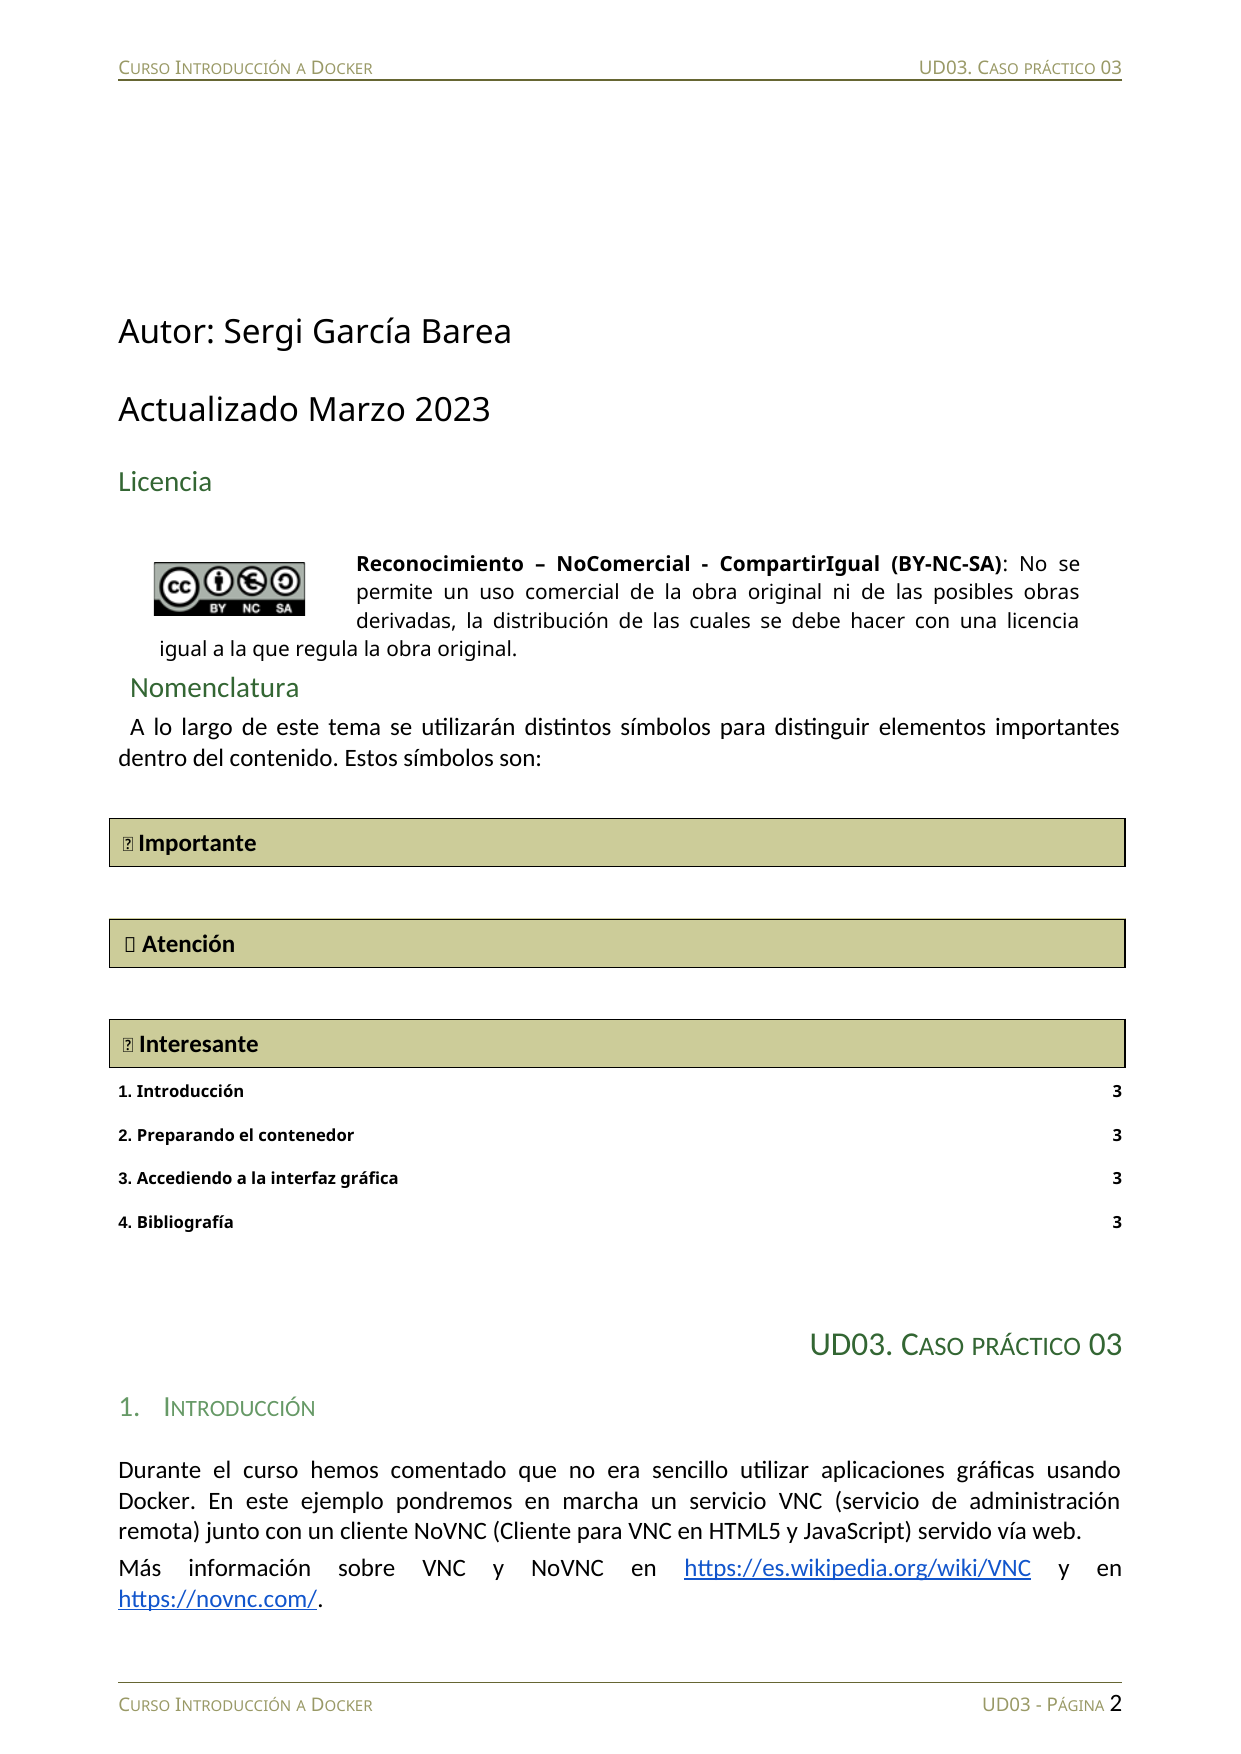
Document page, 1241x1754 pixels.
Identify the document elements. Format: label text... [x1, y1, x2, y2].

text 📖 Importante [110, 819, 1124, 866]
text Más información sobre VNC y NoVNC en https://es.wikipedia.org/wiki/VNC y en https://novnc.com/. [118, 1552, 1122, 1613]
text UD03. Caso práctico 03 [118, 1323, 1122, 1364]
text A lo largo de este tema se utilizarán distintos símbolos para distinguir elementos importantes dentro del contenido. Estos símbolos son: [118, 711, 1122, 772]
picture [153, 562, 306, 616]
text 2. Preparando el contenedor 3 [118, 1123, 1122, 1146]
text Reconocimiento – NoComercial - CompartirIgual (BY-NC-SA): No se permite un uso comercial de la obra original ni de las posibles obras derivadas, la distribución de las cuales se debe hacer con una licencia igual a la que regula la obra original. [159, 549, 1080, 663]
subtitle Introducción [118, 1388, 1122, 1424]
text Nomenclatura [118, 669, 1122, 705]
text 1. Introducción 3 [118, 1080, 1122, 1103]
text Durante el curso hemos comentado que no era sencillo utilizar aplicaciones gráficas usando Docker. En este ejemplo pondremos en marcha un servicio VNC (servicio de administración remota) junto con un cliente NoVNC (Cliente para VNC en HTML5 y JavaScript) servido vía web. [118, 1454, 1122, 1546]
text Actualizado Marzo 2023 [118, 386, 1122, 431]
text ❕ Atención [110, 920, 1124, 967]
text 4. Bibliografía 3 [118, 1211, 1122, 1233]
text 3. Accediendo a la interfaz gráfica 3 [118, 1167, 1122, 1190]
text 💬 Interesante [110, 1020, 1124, 1067]
text Licencia [118, 463, 1122, 499]
text Autor: Sergi García Barea [118, 308, 1122, 354]
